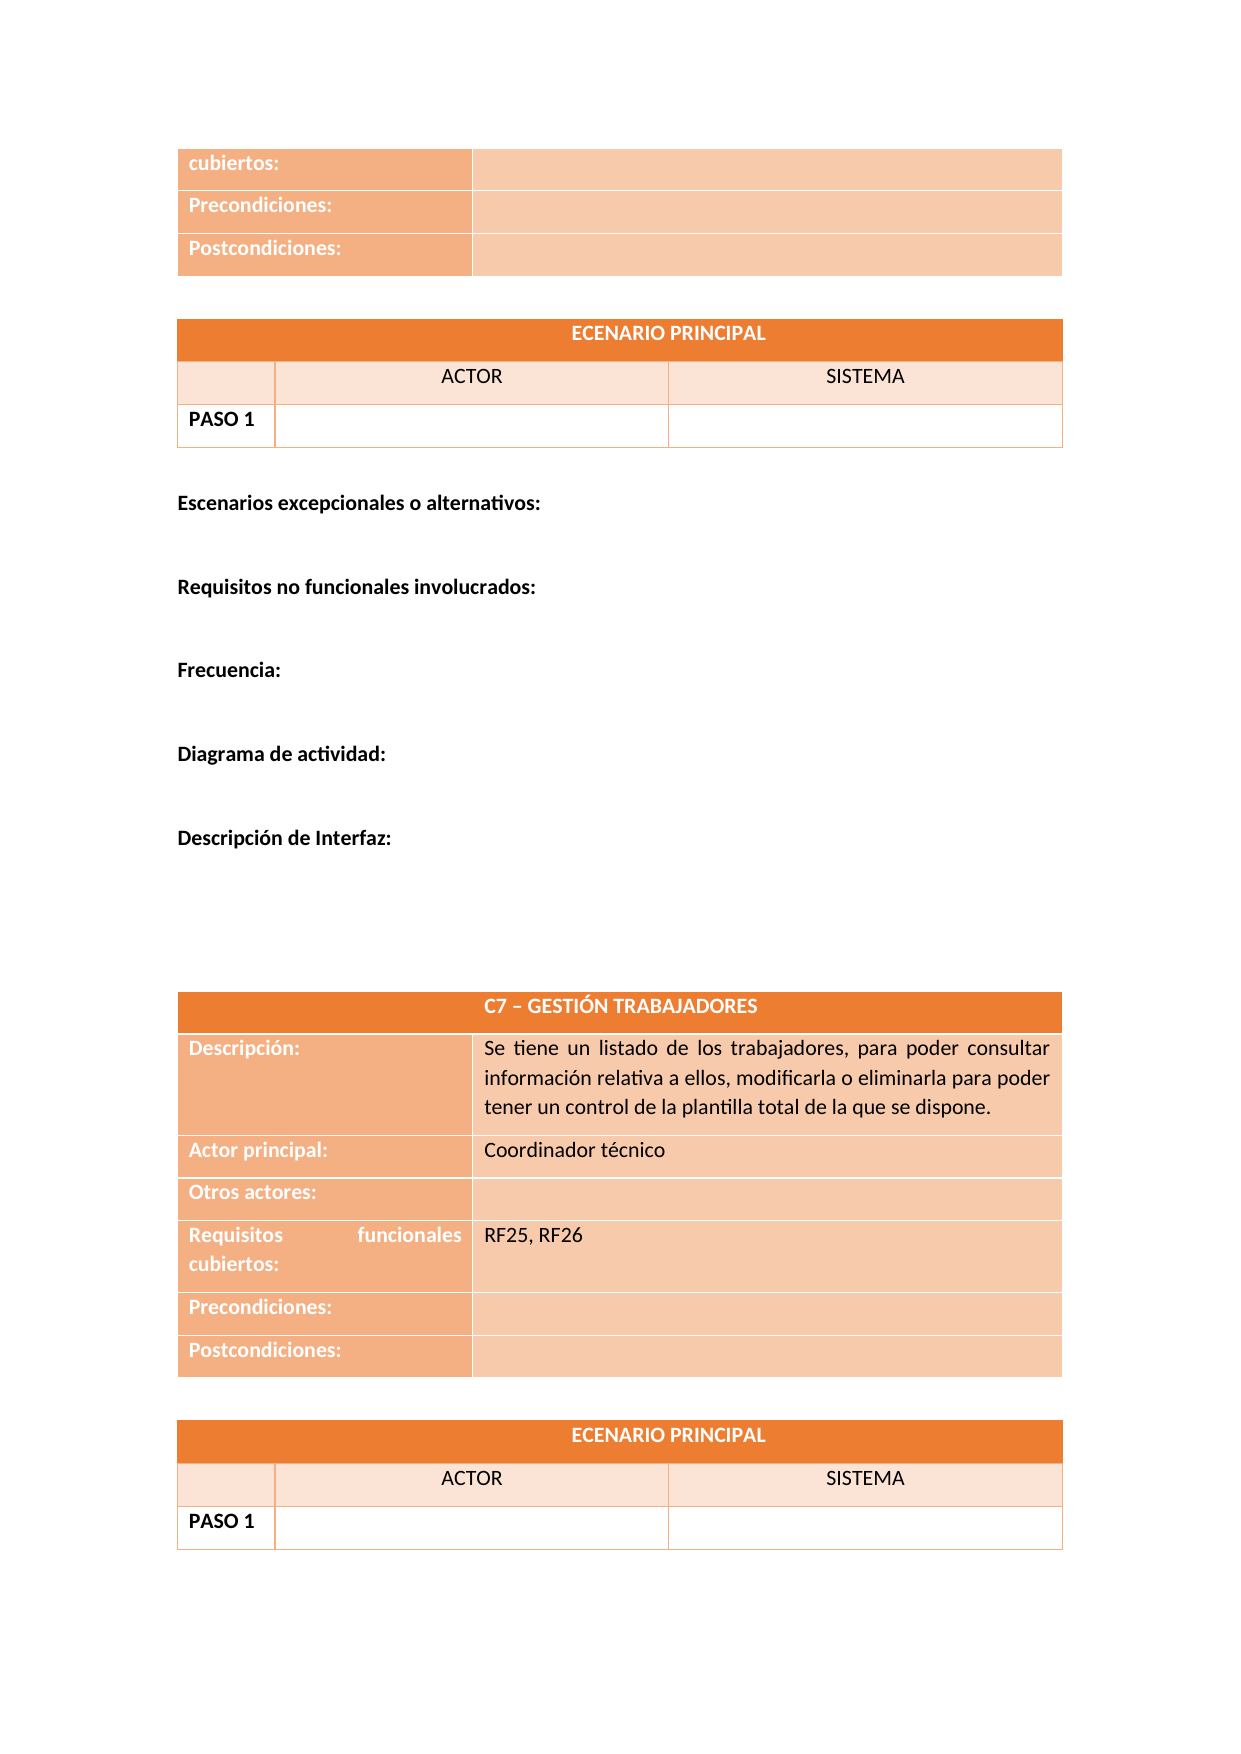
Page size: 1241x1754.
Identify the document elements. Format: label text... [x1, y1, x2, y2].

table_cell SISTEMA [669, 362, 1062, 404]
text Frecuencia: [177, 657, 1063, 683]
table_cell [178, 362, 274, 404]
table_cell [473, 1293, 1062, 1335]
table_cell ACTOR [276, 1464, 668, 1506]
table_cell [669, 405, 1062, 447]
table_cell [473, 191, 1062, 233]
table_cell PASO 1 [178, 1507, 274, 1548]
table_cell ACTOR [276, 362, 668, 404]
table_header C7 – GESTIÓN TRABAJADORES [473, 992, 1062, 1033]
table_cell Actor principal: [178, 1136, 472, 1177]
table_cell [276, 1507, 668, 1548]
table_cell SISTEMA [669, 1464, 1062, 1506]
table_cell PASO 1 [178, 405, 274, 447]
table_header ECENARIO PRINCIPAL [275, 1421, 1062, 1463]
table_cell Postcondiciones: [178, 234, 472, 276]
table_cell [473, 1336, 1062, 1377]
table_cell [473, 234, 1062, 276]
table_cell [473, 1179, 1062, 1220]
text Requisitos no funcionales involucrados: [177, 573, 1063, 600]
table_cell Requisitos funcionales cubiertos: [178, 1221, 472, 1292]
table_cell Precondiciones: [178, 1293, 472, 1335]
text Diagrama de actividad: [177, 740, 1063, 767]
table_cell [276, 405, 668, 447]
table_cell Otros actores: [178, 1179, 472, 1220]
table_cell Se tiene un listado de los trabajadores, para poder consultar información relativa a ellos, modificarla o eliminarla para poder tener un control de la plantilla total de la que se dispone. [473, 1035, 1062, 1135]
table_cell [178, 1464, 274, 1506]
table_header [178, 1421, 275, 1463]
table_cell cubiertos: [178, 149, 472, 190]
table_cell RF25, RF26 [473, 1221, 1062, 1292]
table_cell Postcondiciones: [178, 1336, 472, 1377]
table_cell Coordinador técnico [473, 1136, 1062, 1177]
text Descripción de Interfaz: [177, 824, 1063, 850]
text Escenarios excepcionales o alternativos: [177, 489, 1063, 516]
table_cell [669, 1507, 1062, 1548]
table_header ECENARIO PRINCIPAL [275, 320, 1062, 361]
table_cell Precondiciones: [178, 191, 472, 233]
table_cell [473, 149, 1062, 190]
table_header [178, 320, 275, 361]
table_cell Descripción: [178, 1035, 472, 1135]
table_header [178, 992, 473, 1033]
